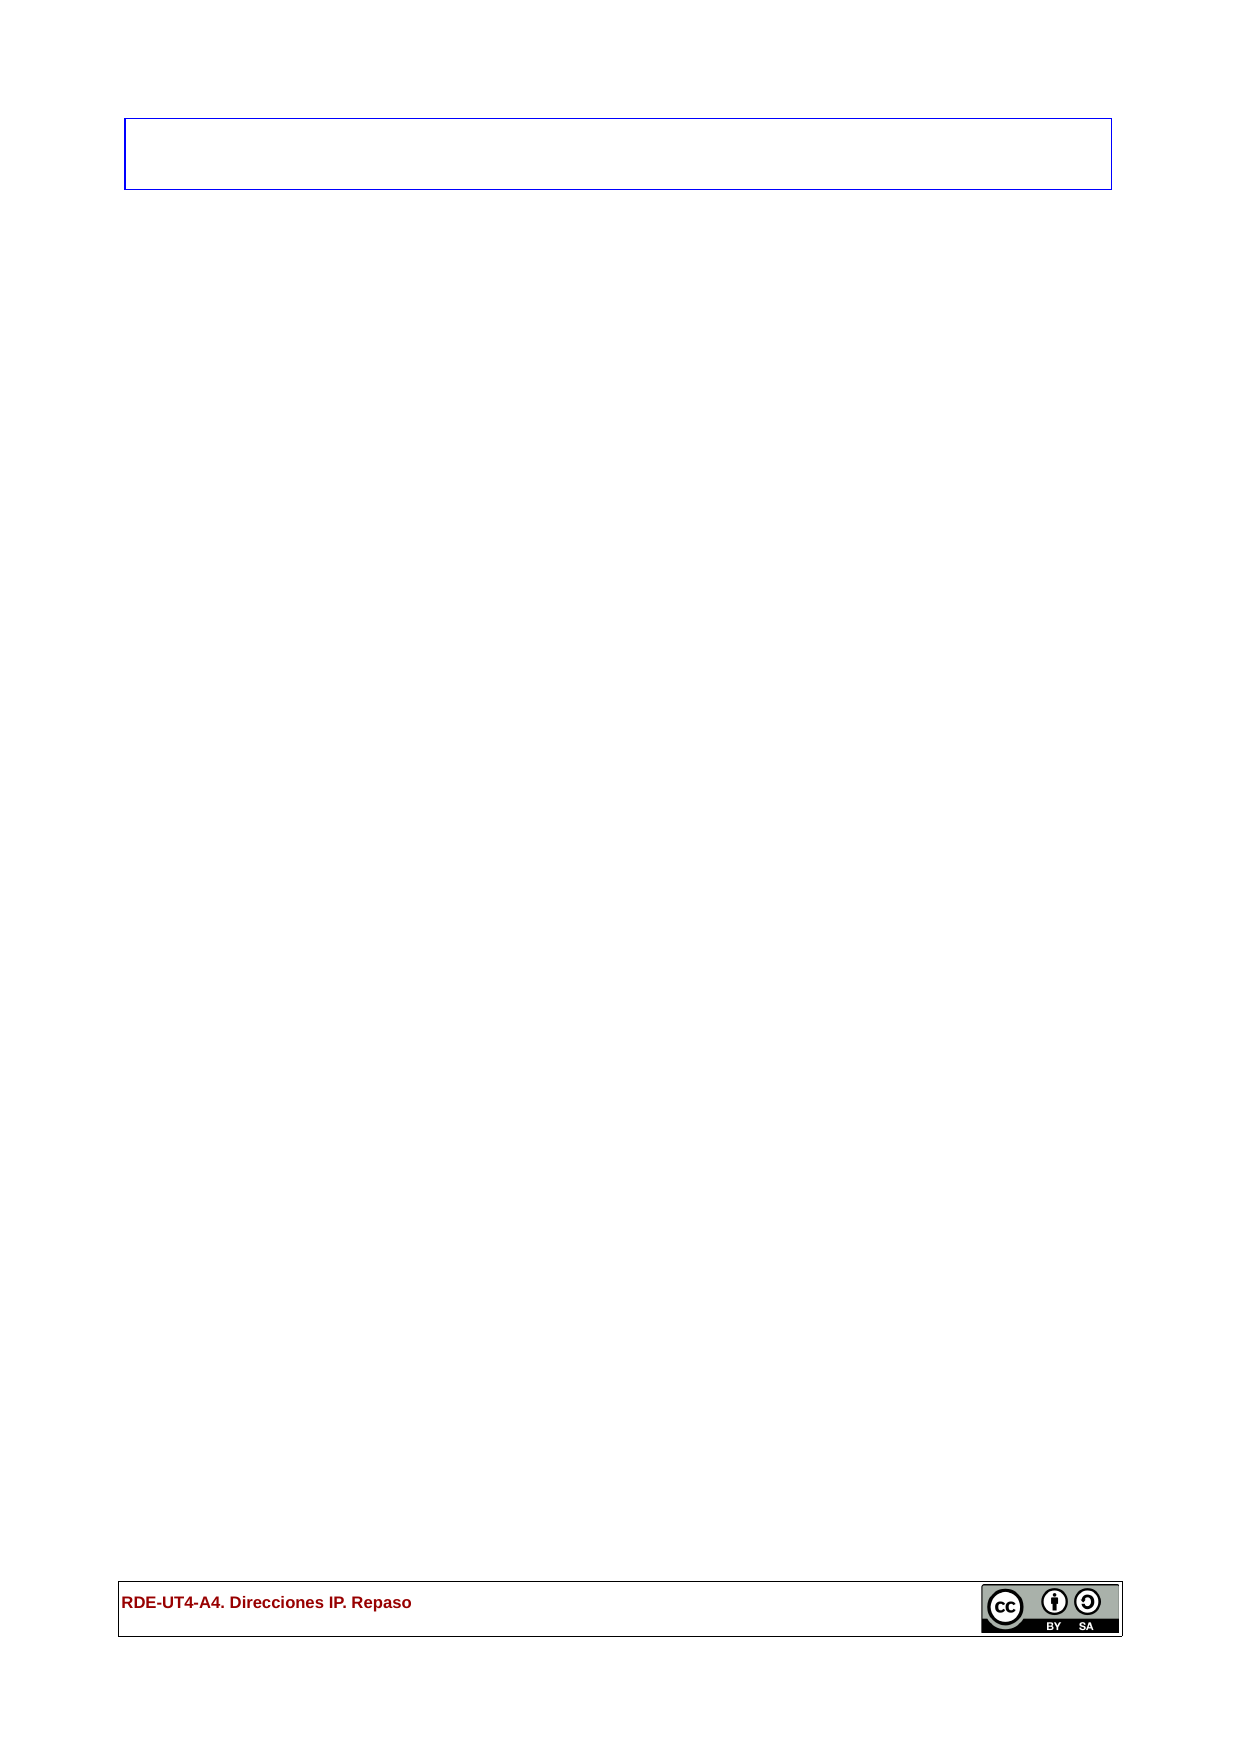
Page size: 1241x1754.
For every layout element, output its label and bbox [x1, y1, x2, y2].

picture [981, 1584, 1119, 1633]
table_header [126, 119, 1111, 189]
